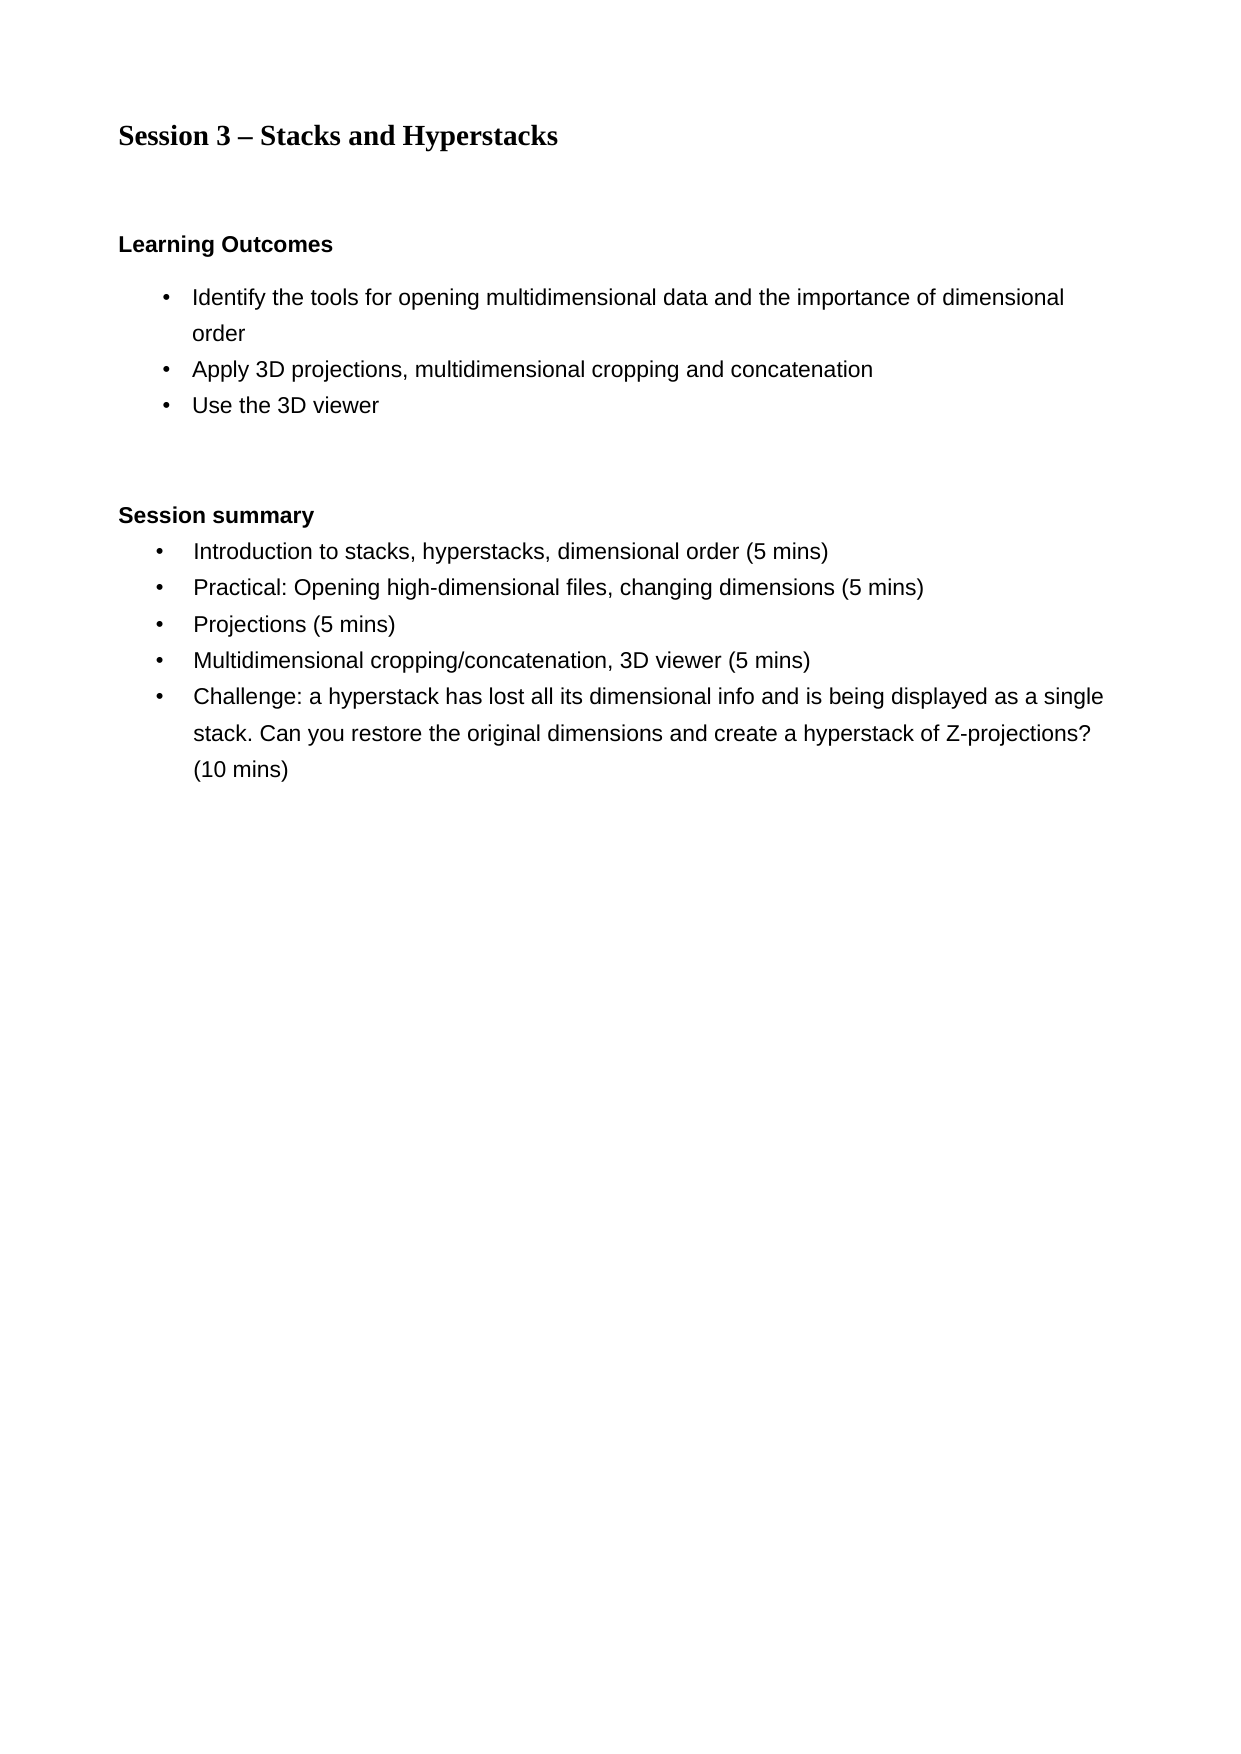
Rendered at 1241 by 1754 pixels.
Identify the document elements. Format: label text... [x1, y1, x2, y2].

list Challenge: a hyperstack has lost all its dimensional info and is being displayed as a single stack. Can you restore the original dimensions and create a hyperstack of Z-projections? (10 mins) [156, 683, 1122, 782]
list Introduction to stacks, hyperstacks, dimensional order (5 mins) [156, 538, 1122, 564]
list Identify the tools for opening multidimensional data and the importance of dimensional order [162, 283, 1122, 346]
list Use the 3D viewer [162, 392, 1122, 419]
text Session summary [118, 502, 1122, 528]
list Multidimensional cropping/concatenation, 3D viewer (5 mins) [156, 647, 1122, 673]
text Learning Outcomes [118, 231, 1122, 257]
text Session 3 – Stacks and Hyperstacks [118, 118, 1122, 152]
list Projections (5 mins) [156, 611, 1122, 637]
list Apply 3D projections, multidimensional cropping and concatenation [162, 356, 1122, 382]
list Practical: Opening high-dimensional files, changing dimensions (5 mins) [156, 574, 1122, 601]
